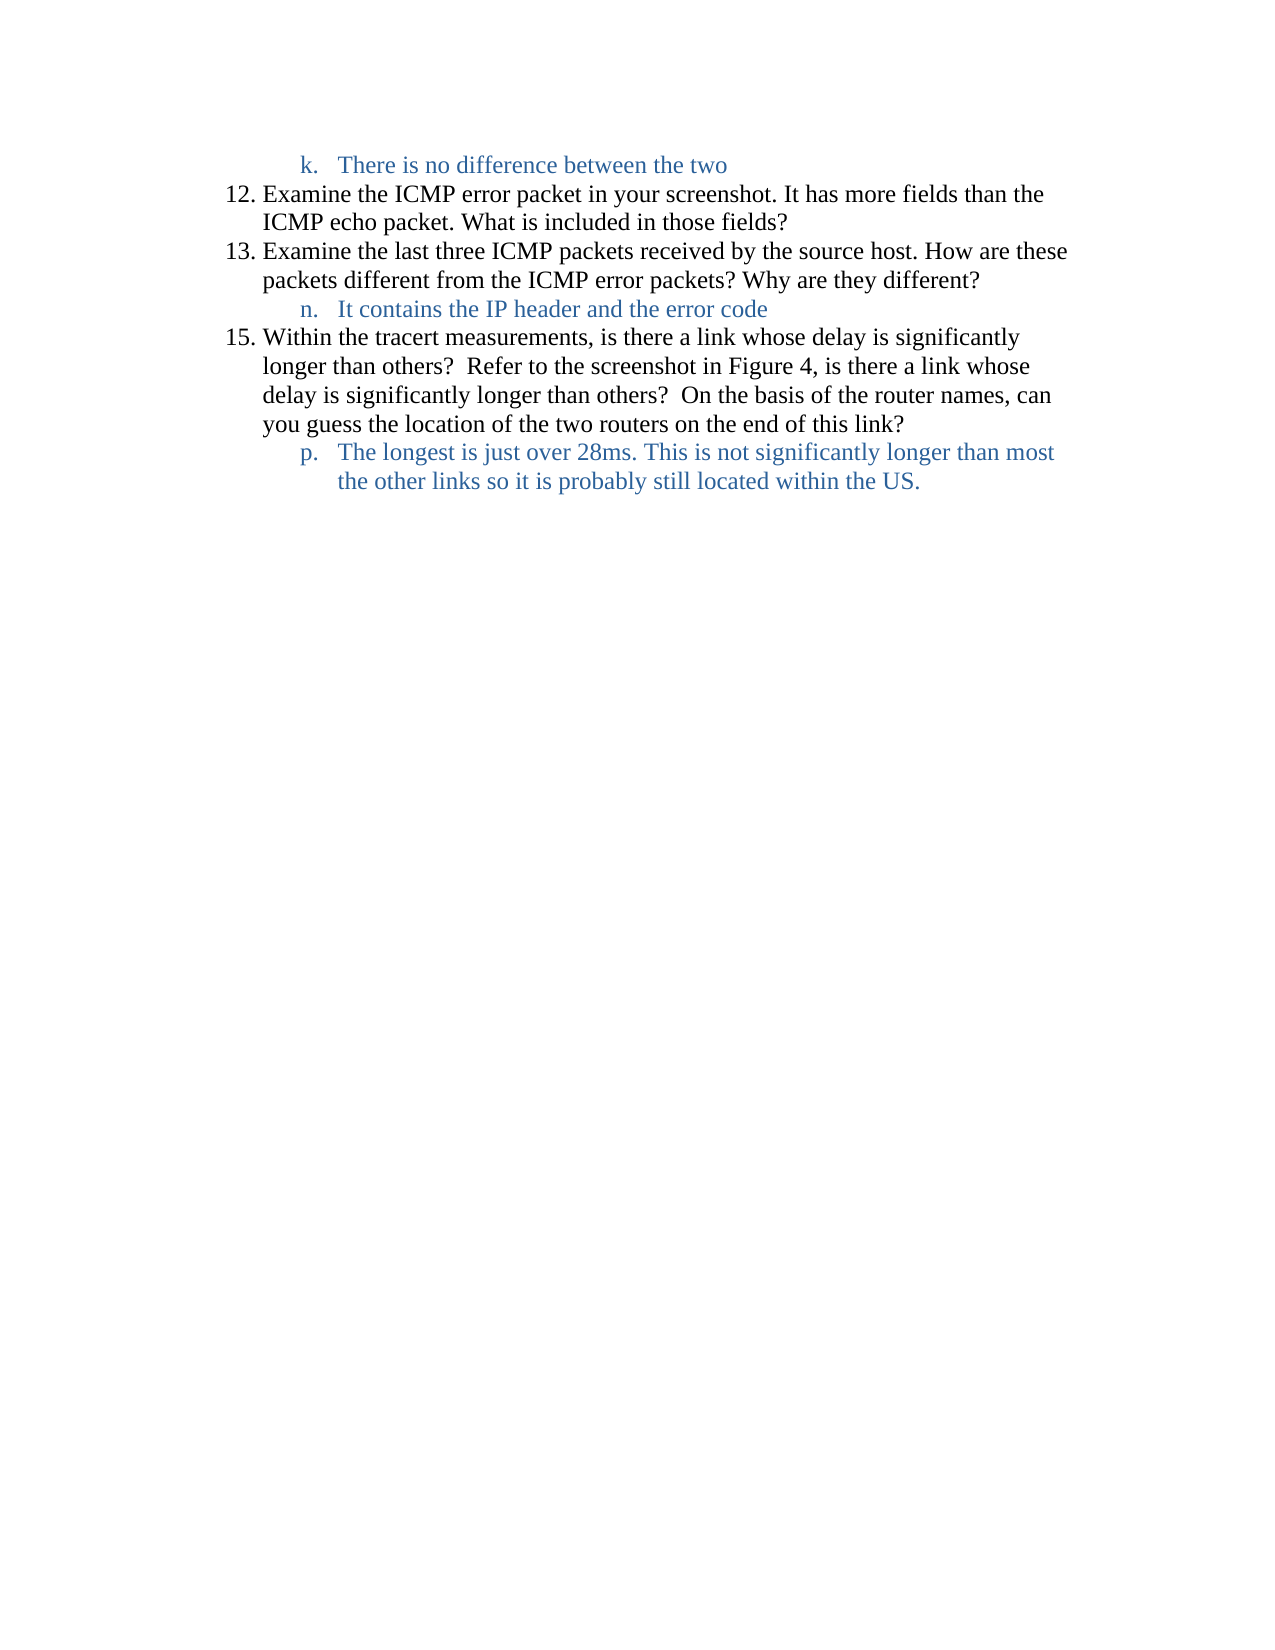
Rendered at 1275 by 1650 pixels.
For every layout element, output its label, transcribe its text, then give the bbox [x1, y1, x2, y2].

list It contains the IP header and the error code [300, 294, 1087, 322]
list There is no difference between the two [300, 150, 1087, 179]
list The longest is just over 28ms. This is not significantly longer than most the other links so it is probably still located within the US. [300, 437, 1087, 495]
list Examine the last three ICMP packets received by the source host. How are these packets different from the ICMP error packets? Why are they different? [225, 236, 1087, 294]
list Within the tracert measurements, is there a link whose delay is significantly longer than others? Refer to the screenshot in Figure 4, is there a link whose delay is significantly longer than others? On the basis of the router names, can you guess the location of the two routers on the end of this link? [225, 322, 1087, 437]
list Examine the ICMP error packet in your screenshot. It has more fields than the ICMP echo packet. What is included in those fields? [225, 179, 1087, 236]
